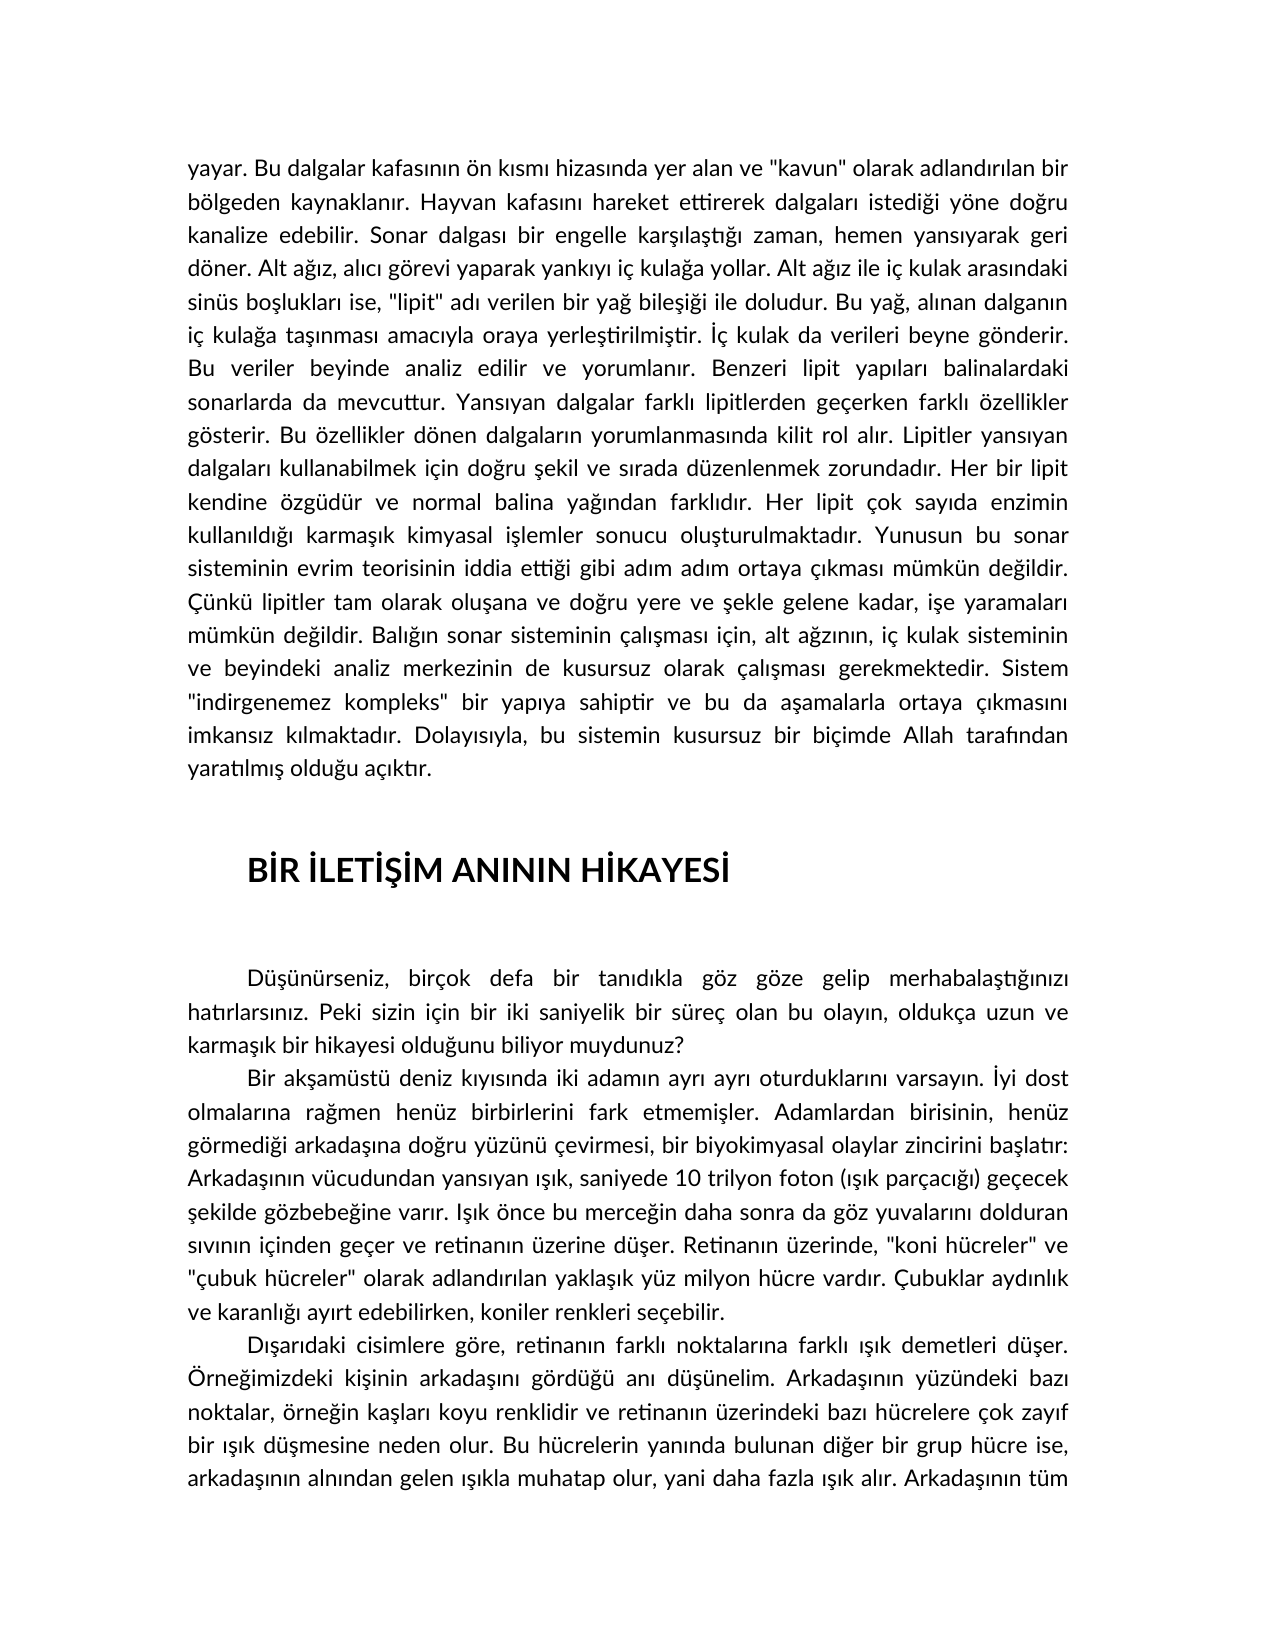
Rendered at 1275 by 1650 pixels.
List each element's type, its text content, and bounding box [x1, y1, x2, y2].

text Dışarıdaki cisimlere göre, retinanın farklı noktalarına farklı ışık demetleri düşer. Örneğimizdeki kişinin arkadaşını gördüğü anı düşünelim. Arkadaşının yüzündeki bazı noktalar, örneğin kaşları koyu renklidir ve retinanın üzerindeki bazı hücrelere çok zayıf bir ışık düşmesine neden olur. Bu hücrelerin yanında bulunan diğer bir grup hücre ise, arkadaşının alnından gelen ışıkla muhatap olur, yani daha fazla ışık alır. Arkadaşının tüm [187, 1327, 1070, 1493]
text Düşünürseniz, birçok defa bir tanıdıkla göz göze gelip merhabalaştığınızı hatırlarsınız. Peki sizin için bir iki saniyelik bir süreç olan bu olayın, oldukça uzun ve karmaşık bir hikayesi olduğunu biliyor muydunuz? [187, 960, 1070, 1060]
text yayar. Bu dalgalar kafasının ön kısmı hizasında yer alan ve "kavun" olarak adlandırılan bir bölgeden kaynaklanır. Hayvan kafasını hareket ettirerek dalgaları istediği yöne doğru kanalize edebilir. Sonar dalgası bir engelle karşılaştığı zaman, hemen yansıyarak geri döner. Alt ağız, alıcı görevi yaparak yankıyı iç kulağa yollar. Alt ağız ile iç kulak arasındaki sinüs boşlukları ise, "lipit" adı verilen bir yağ bileşiği ile doludur. Bu yağ, alınan dalganın iç kulağa taşınması amacıyla oraya yerleştirilmiştir. İç kulak da verileri beyne gönderir. Bu veriler beyinde analiz edilir ve yorumlanır. Benzeri lipit yapıları balinalardaki sonarlarda da mevcuttur. Yansıyan dalgalar farklı lipitlerden geçerken farklı özellikler gösterir. Bu özellikler dönen dalgaların yorumlanmasında kilit rol alır. Lipitler yansıyan dalgaları kullanabilmek için doğru şekil ve sırada düzenlenmek zorundadır. Her bir lipit kendine özgüdür ve normal balina yağından farklıdır. Her lipit çok sayıda enzimin kullanıldığı karmaşık kimyasal işlemler sonucu oluşturulmaktadır. Yunusun bu sonar sisteminin evrim teorisinin iddia ettiği gibi adım adım ortaya çıkması mümkün değildir. Çünkü lipitler tam olarak oluşana ve doğru yere ve şekle gelene kadar, işe yaramaları mümkün değildir. Balığın sonar sisteminin çalışması için, alt ağzının, iç kulak sisteminin ve beyindeki analiz merkezinin de kusursuz olarak çalışması gerekmektedir. Sistem "indirgenemez kompleks" bir yapıya sahiptir ve bu da aşamalarla ortaya çıkmasını imkansız kılmaktadır. Dolayısıyla, bu sistemin kusursuz bir biçimde Allah tarafından yaratılmış olduğu açıktır. [187, 150, 1070, 783]
text Bir akşamüstü deniz kıyısında iki adamın ayrı ayrı oturduklarını varsayın. İyi dost olmalarına rağmen henüz birbirlerini fark etmemişler. Adamlardan birisinin, henüz görmediği arkadaşına doğru yüzünü çevirmesi, bir biyokimyasal olaylar zincirini başlatır: Arkadaşının vücudundan yansıyan ışık, saniyede 10 trilyon foton (ışık parçacığı) geçecek şekilde gözbebeğine varır. Işık önce bu merceğin daha sonra da göz yuvalarını dolduran sıvının içinden geçer ve retinanın üzerine düşer. Retinanın üzerinde, "koni hücreler" ve "çubuk hücreler" olarak adlandırılan yaklaşık yüz milyon hücre vardır. Çubuklar aydınlık ve karanlığı ayırt edebilirken, koniler renkleri seçebilir. [187, 1060, 1070, 1327]
subtitle BİR İLETİŞİM ANININ HİKAYESİ [187, 850, 1070, 890]
